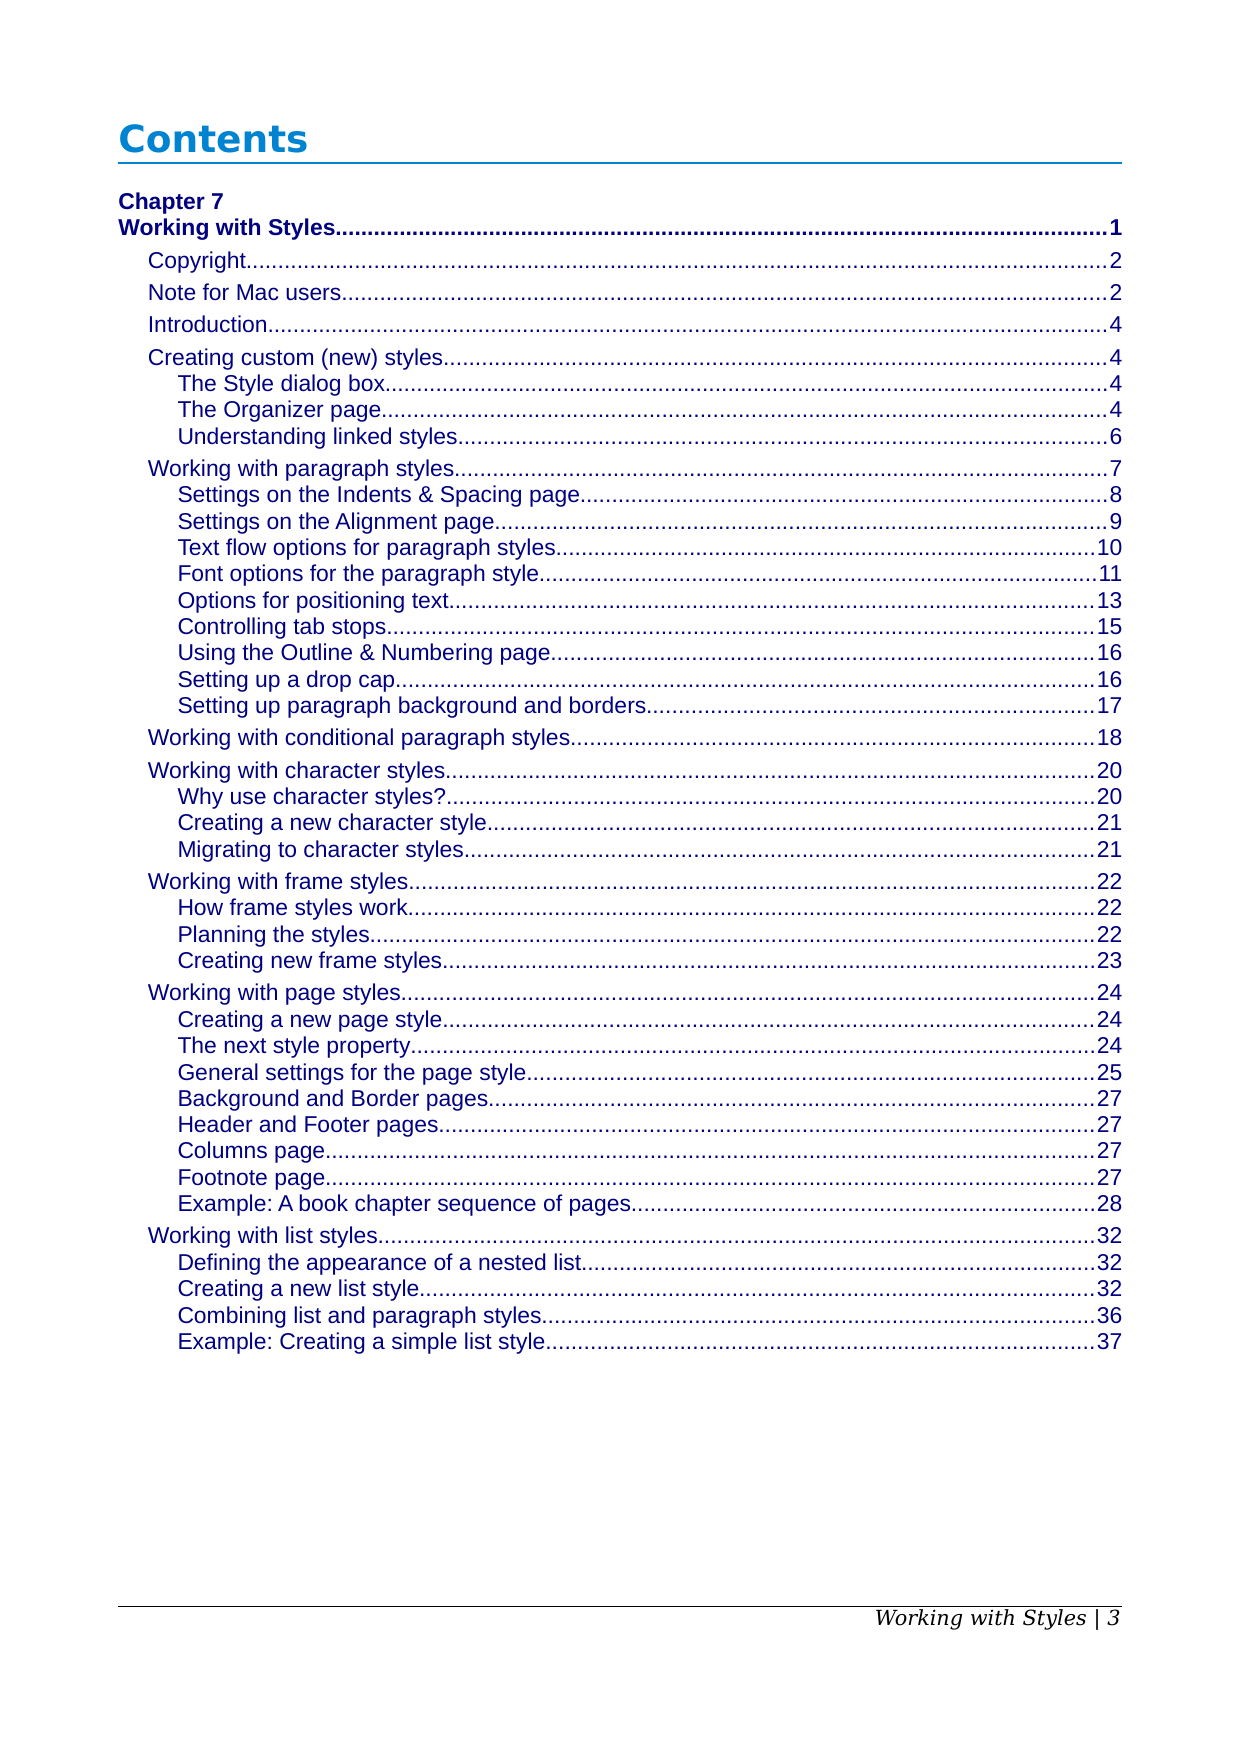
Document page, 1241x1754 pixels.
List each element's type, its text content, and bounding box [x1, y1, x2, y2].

text Chapter 7 Working with Styles 1 [118, 188, 1122, 241]
text Migrating to character styles 21 [177, 836, 1122, 862]
text Creating custom (new) styles 4 [148, 343, 1122, 370]
text Working with list styles 32 [148, 1222, 1122, 1249]
text Background and Border pages 27 [177, 1085, 1122, 1111]
text How frame styles work 22 [177, 894, 1122, 921]
text Controlling tab stops 15 [177, 613, 1122, 639]
text Planning the styles 22 [177, 921, 1122, 947]
text Creating new frame styles 23 [177, 947, 1122, 973]
text Combining list and paragraph styles 36 [177, 1302, 1122, 1328]
text Font options for the paragraph style 11 [177, 560, 1122, 587]
text Introduction 4 [148, 311, 1122, 338]
text The Style dialog box 4 [177, 370, 1122, 396]
text Creating a new list style 32 [177, 1275, 1122, 1302]
text Footnote page 27 [177, 1164, 1122, 1190]
text Working with page styles 24 [148, 979, 1122, 1006]
text Working with conditional paragraph styles 18 [148, 724, 1122, 751]
text Settings on the Alignment page 9 [177, 508, 1122, 534]
text Working with character styles 20 [148, 757, 1122, 783]
text Why use character styles? 20 [177, 783, 1122, 809]
text Text flow options for paragraph styles 10 [177, 534, 1122, 560]
text Example: A book chapter sequence of pages 28 [177, 1190, 1122, 1217]
text Settings on the Indents & Spacing page 8 [177, 481, 1122, 508]
text Copyright 2 [148, 247, 1122, 273]
text Columns page 27 [177, 1137, 1122, 1164]
text Example: Creating a simple list style 37 [177, 1328, 1122, 1354]
text Using the Outline & Numbering page 16 [177, 639, 1122, 666]
text Note for Mac users 2 [148, 279, 1122, 305]
text Understanding linked styles 6 [177, 423, 1122, 449]
text The next style property 24 [177, 1032, 1122, 1058]
text Setting up a drop cap 16 [177, 666, 1122, 692]
text General settings for the page style 25 [177, 1058, 1122, 1085]
text Contents [118, 118, 1122, 162]
text Working with paragraph styles 7 [148, 455, 1122, 481]
text Defining the appearance of a nested list 32 [177, 1249, 1122, 1275]
text Creating a new page style 24 [177, 1006, 1122, 1032]
text Header and Footer pages 27 [177, 1111, 1122, 1137]
text Options for positioning text 13 [177, 587, 1122, 613]
text Creating a new character style 21 [177, 809, 1122, 836]
text Working with frame styles 22 [148, 868, 1122, 894]
text The Organizer page 4 [177, 396, 1122, 423]
text Setting up paragraph background and borders 17 [177, 692, 1122, 718]
